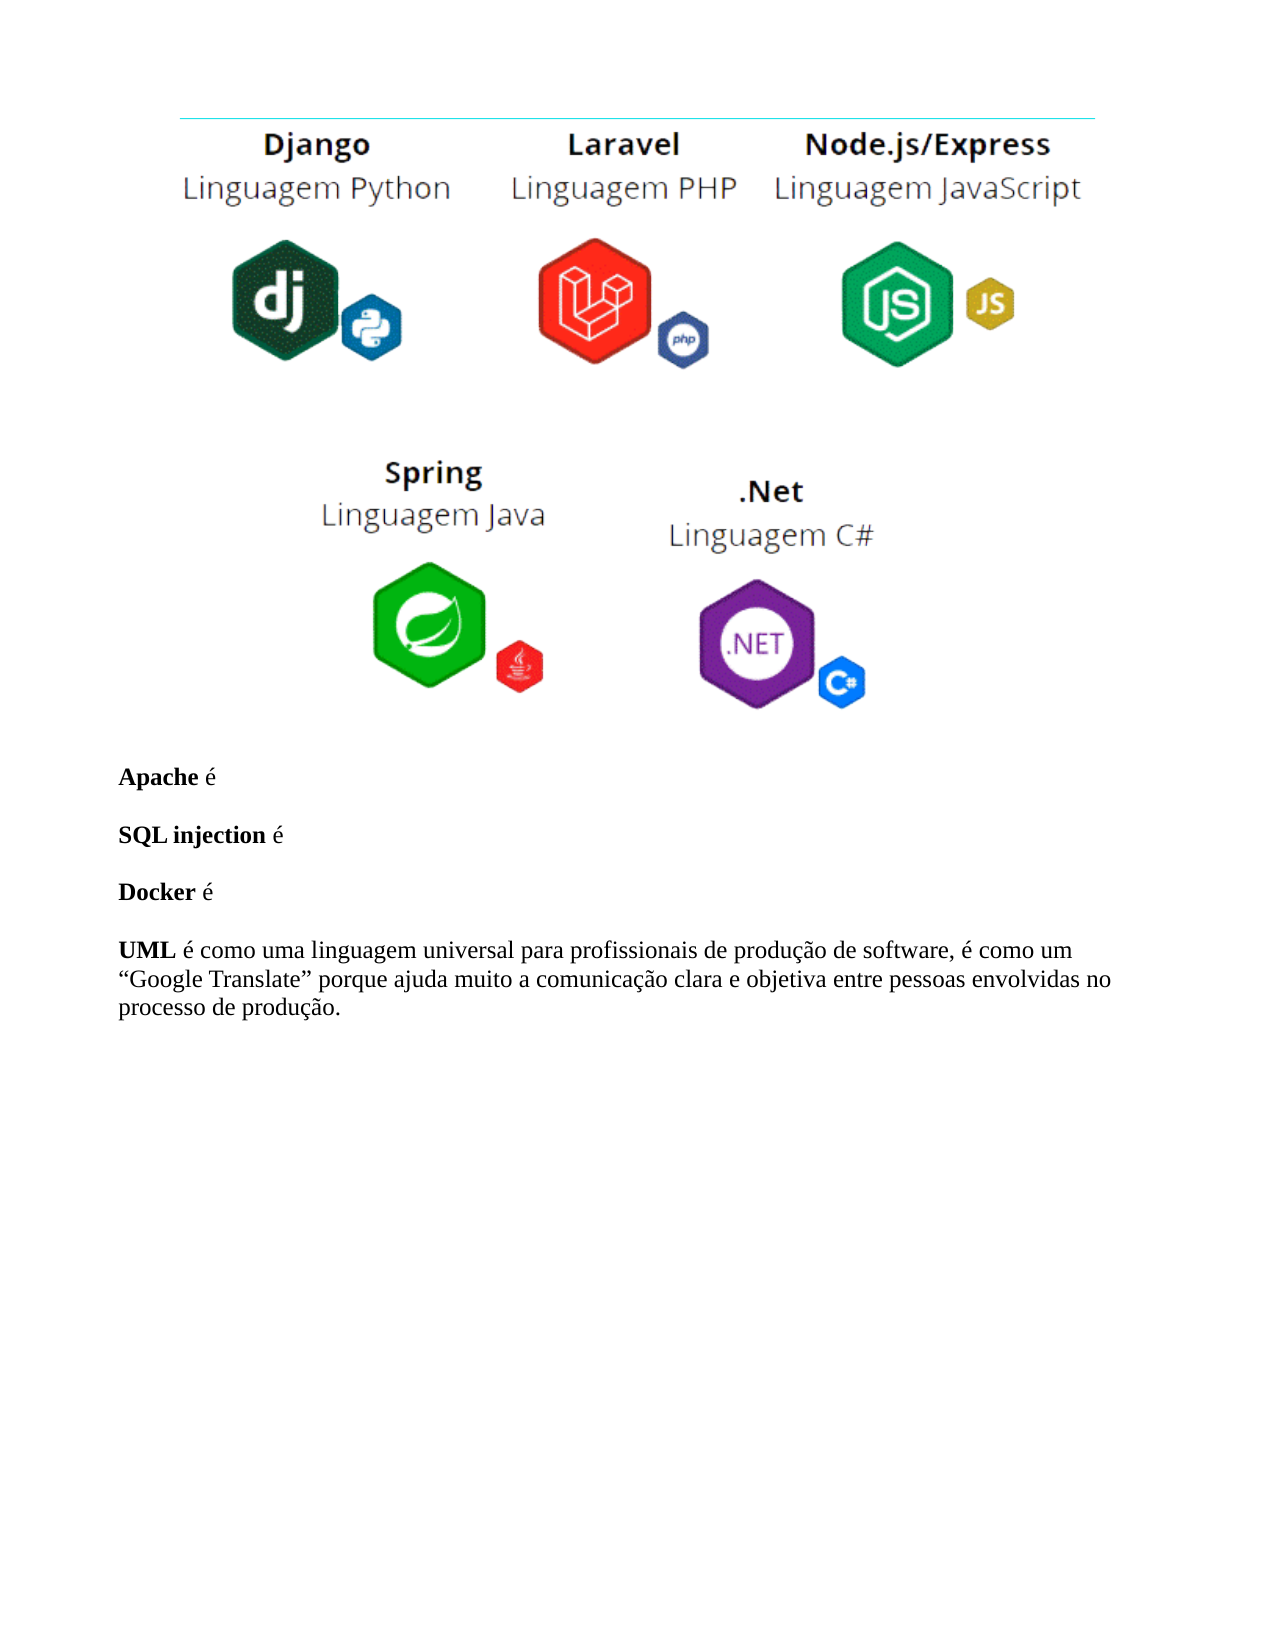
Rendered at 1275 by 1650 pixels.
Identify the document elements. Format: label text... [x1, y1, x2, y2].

picture [179, 118, 1096, 734]
text Apache é [118, 762, 1157, 791]
text UML é como uma linguagem universal para profissionais de produção de software, é como um “Google Translate” porque ajuda muito a comunicação clara e objetiva entre pessoas envolvidas no processo de produção. [118, 935, 1157, 1050]
text SQL injection é [118, 820, 1157, 849]
text Docker é [118, 877, 1157, 906]
